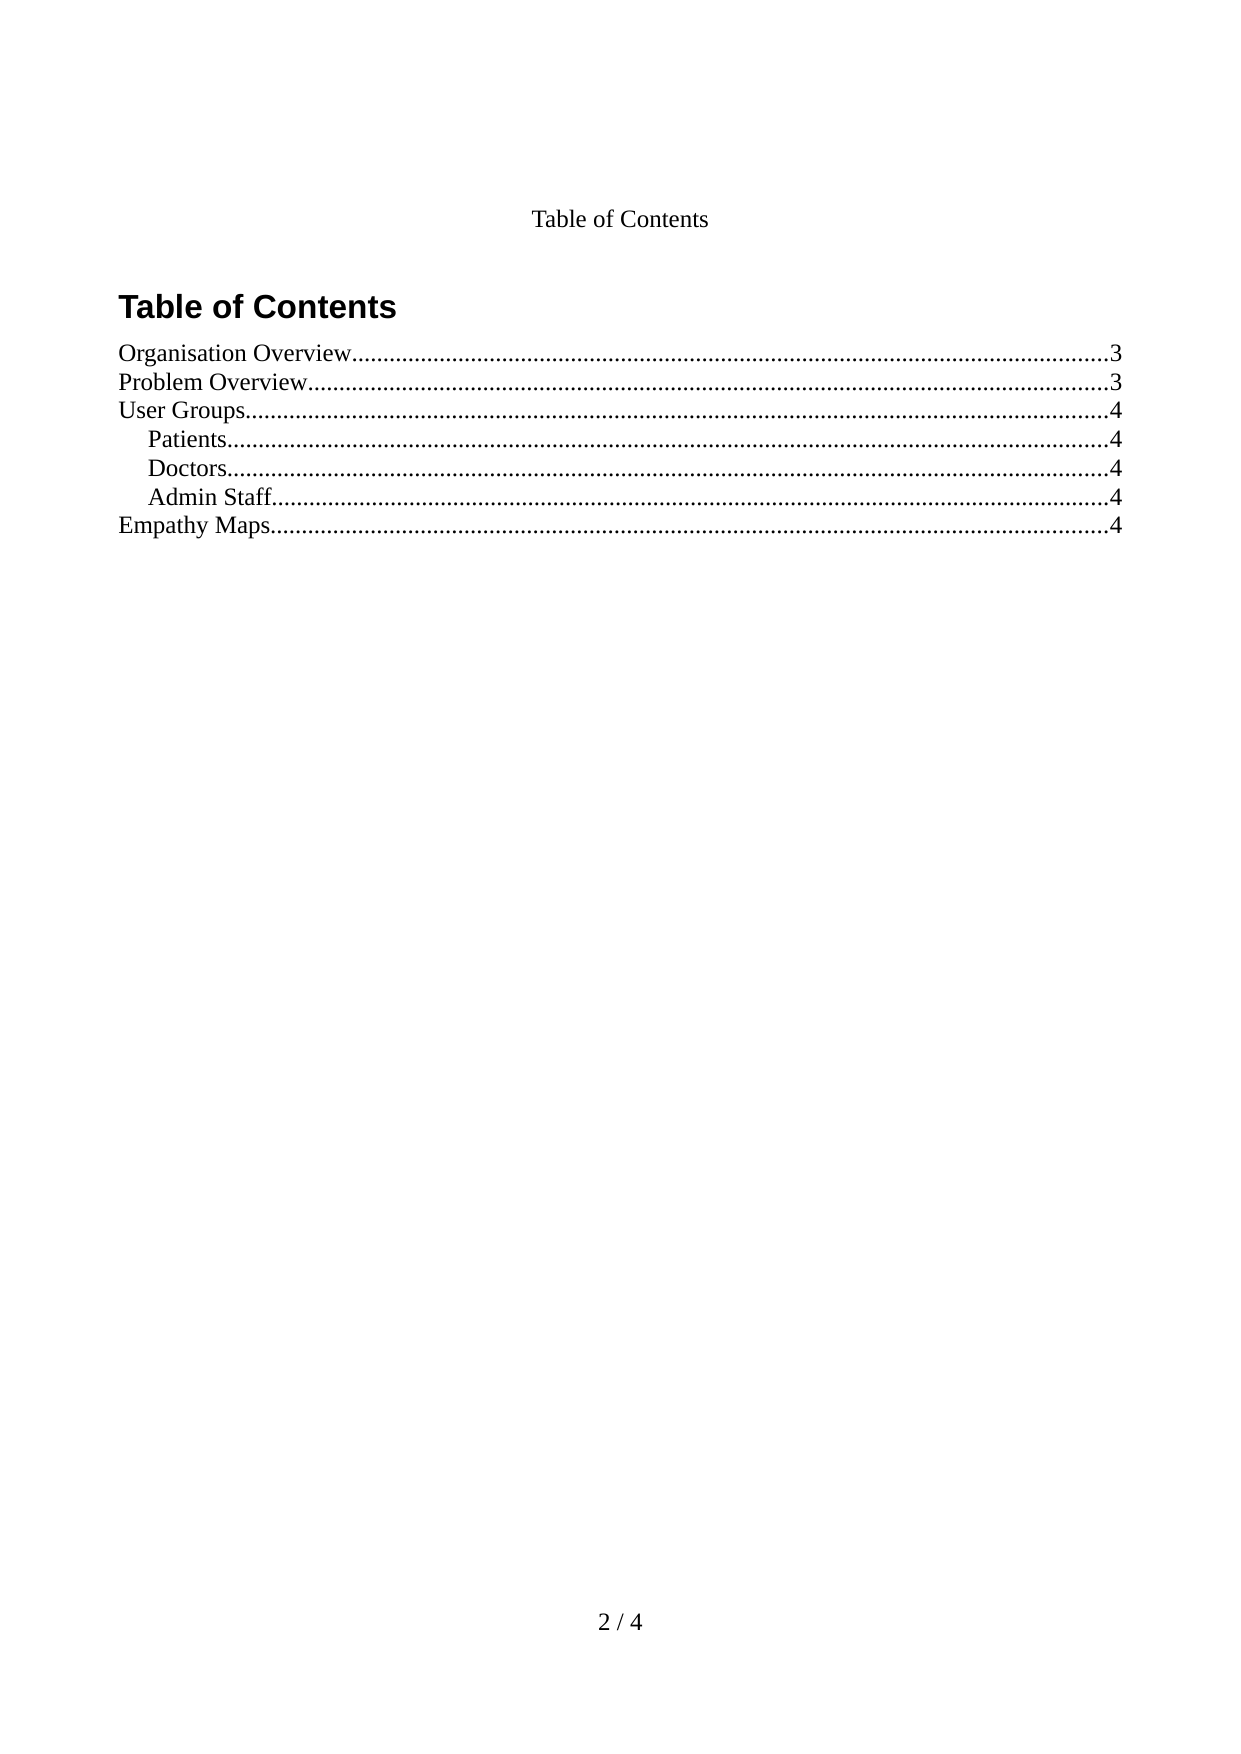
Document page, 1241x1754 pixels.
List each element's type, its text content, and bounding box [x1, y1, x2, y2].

text Table of Contents [118, 204, 1122, 233]
text Problem Overview 3 [118, 367, 1122, 395]
text Empathy Maps 4 [118, 510, 1122, 539]
text User Groups 4 [118, 395, 1122, 424]
text Organisation Overview 3 [118, 338, 1122, 367]
text Doctors 4 [148, 453, 1122, 482]
text Admin Staff 4 [148, 482, 1122, 510]
text Patients 4 [148, 424, 1122, 453]
subtitle Table of Contents [118, 287, 1122, 325]
